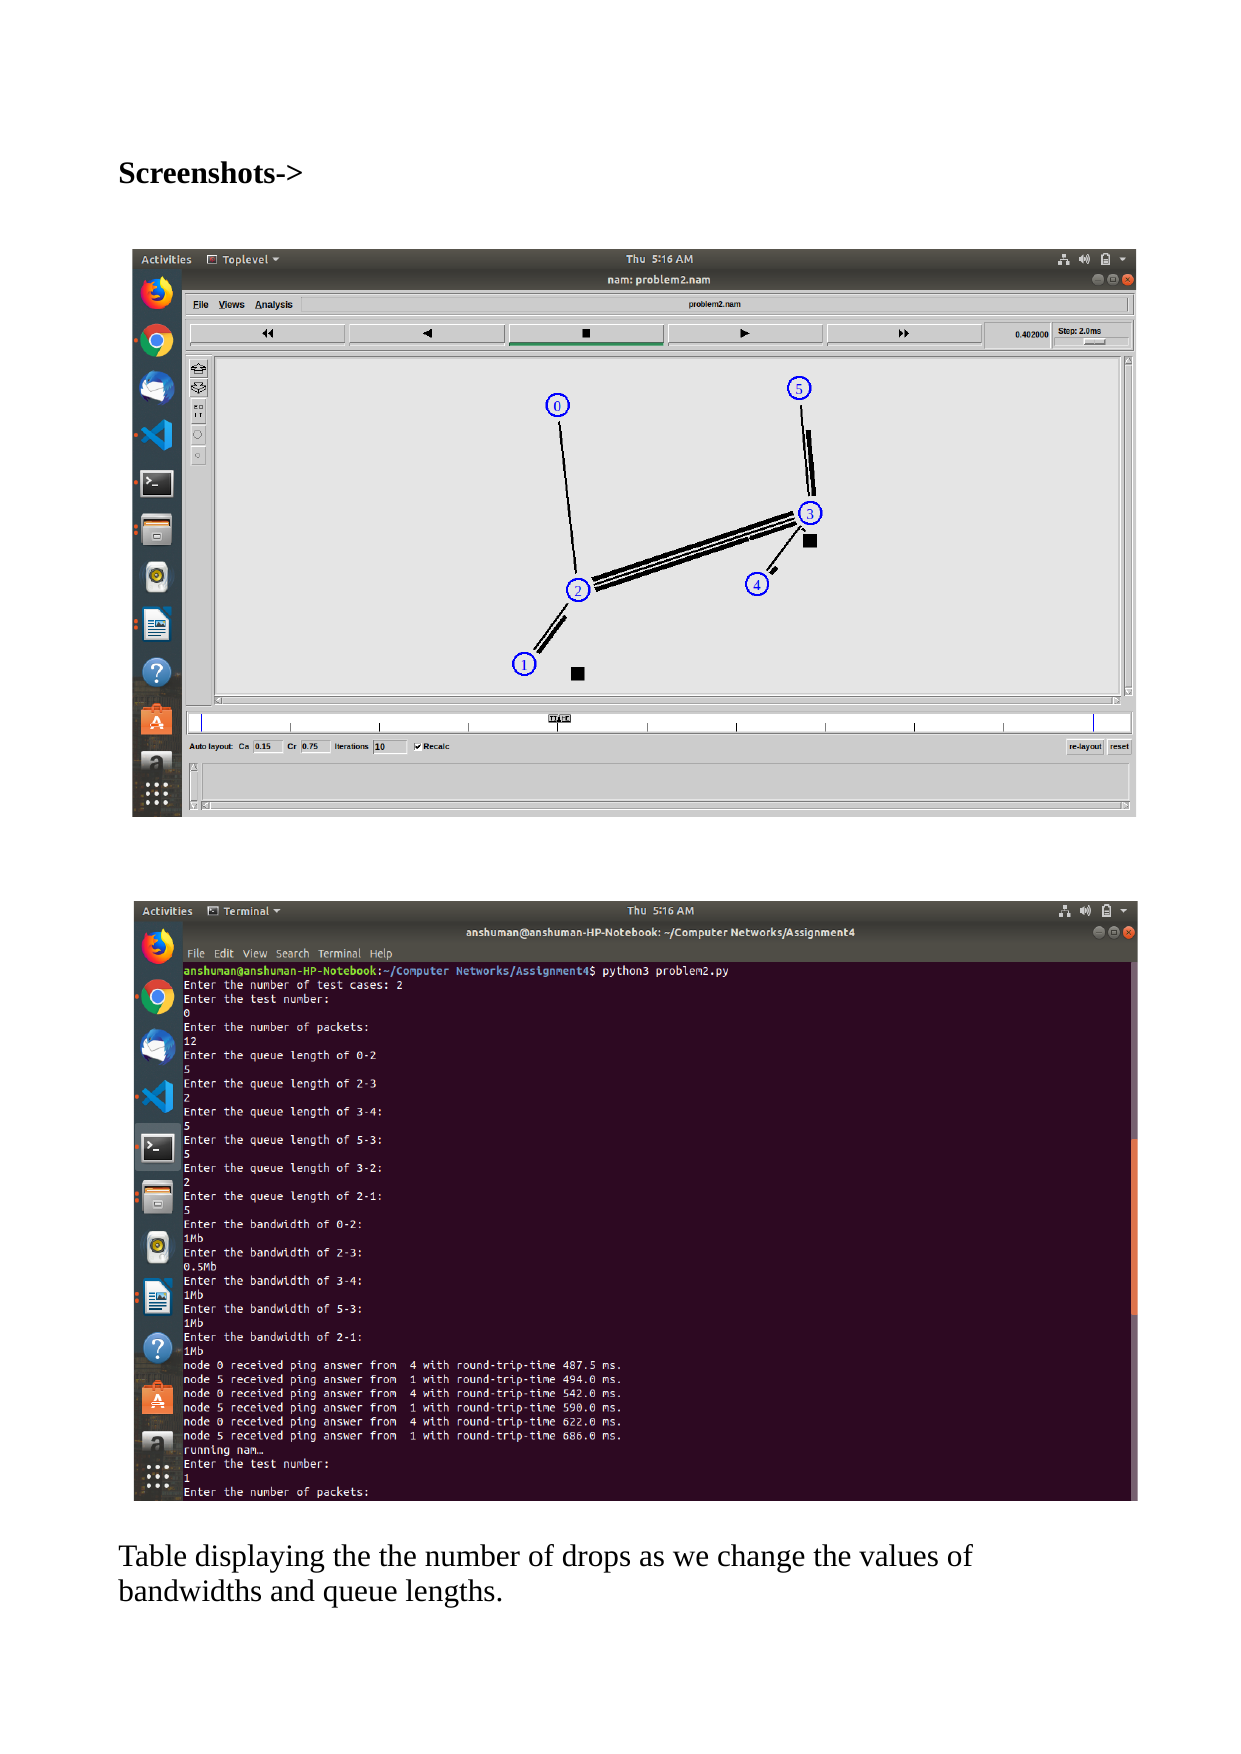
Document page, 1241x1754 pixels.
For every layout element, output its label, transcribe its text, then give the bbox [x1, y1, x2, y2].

picture [132, 249, 1137, 817]
text Screenshots-> [118, 154, 1122, 190]
picture [133, 901, 1138, 1501]
text Table displaying the the number of drops as we change the values of bandwidths and queue lengths. [118, 1537, 1122, 1609]
